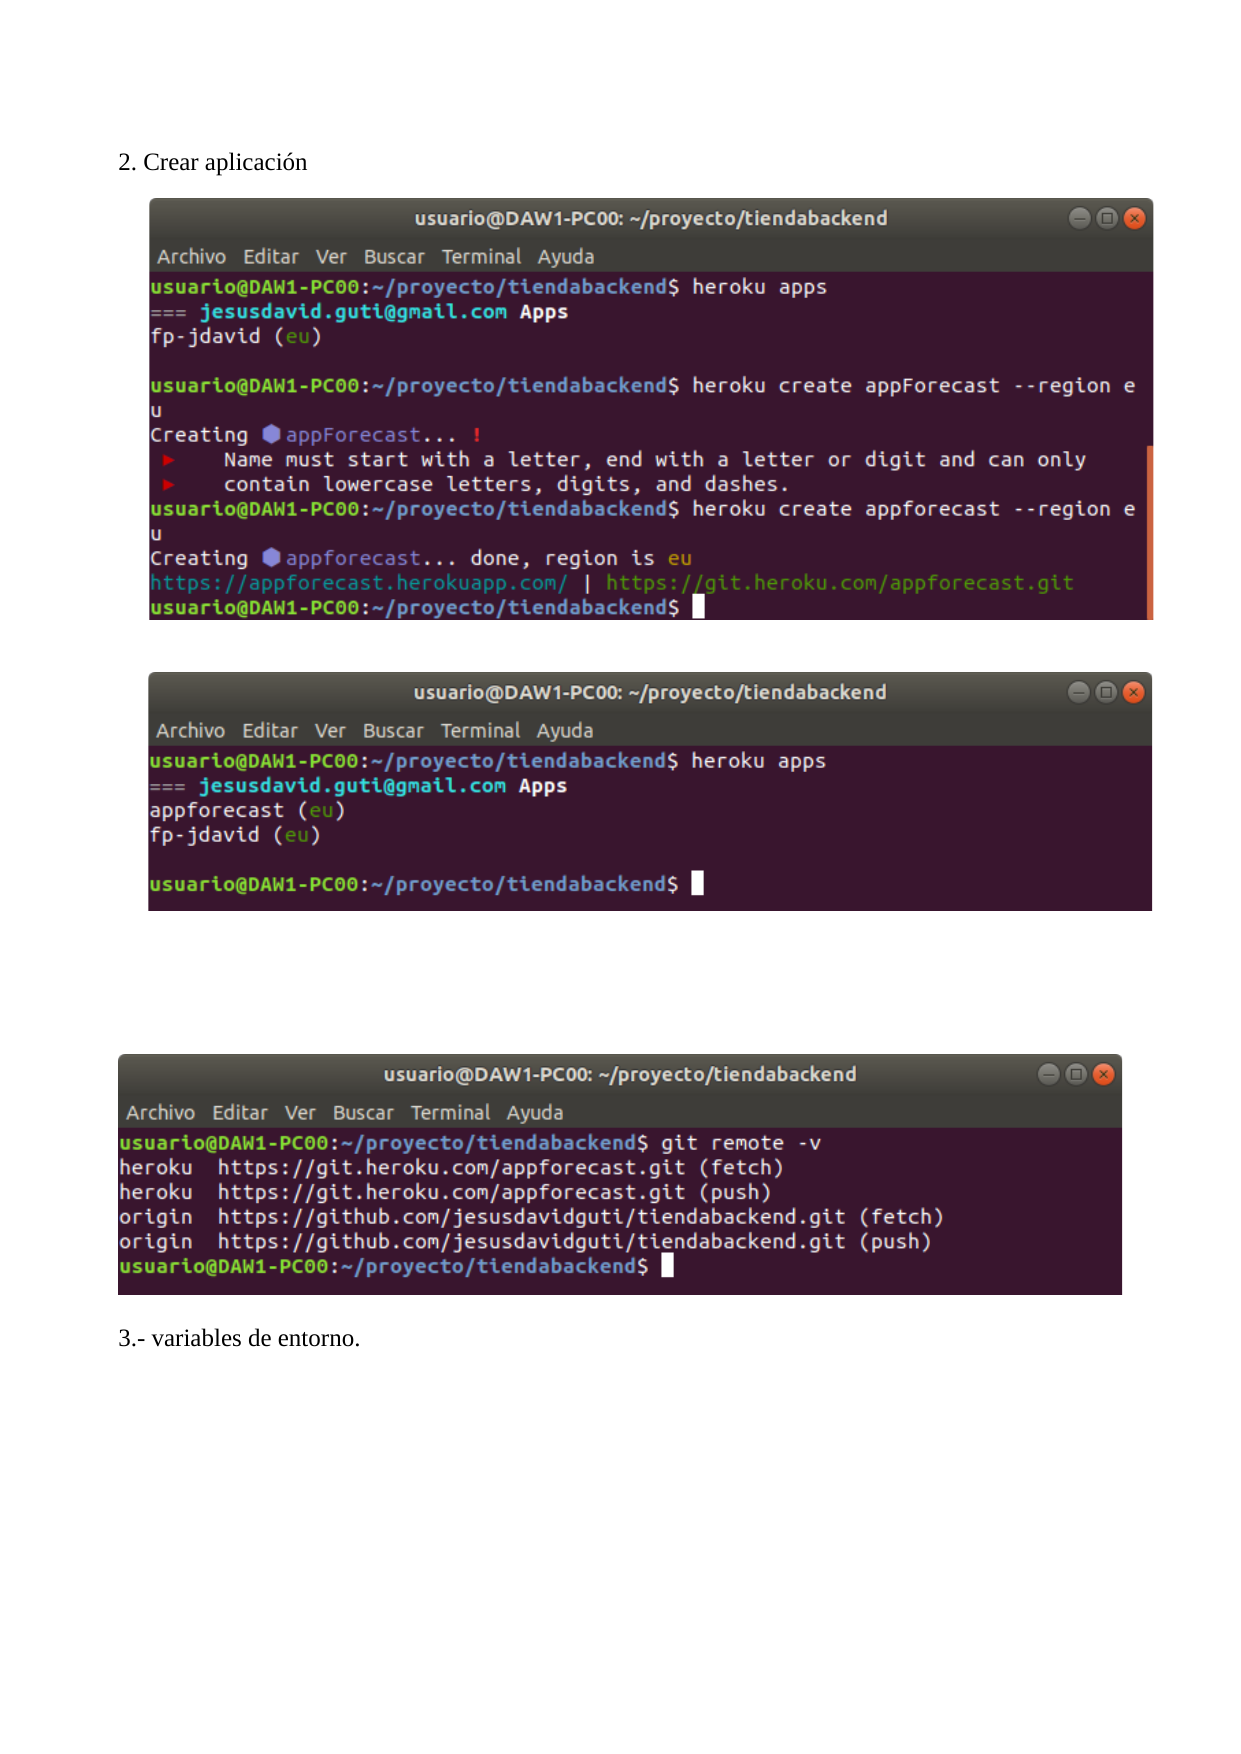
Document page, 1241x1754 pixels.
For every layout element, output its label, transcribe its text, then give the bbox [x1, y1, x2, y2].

picture [118, 1054, 1123, 1295]
text 2. Crear aplicación [118, 147, 1122, 176]
text 3.- variables de entorno. [118, 1323, 1122, 1352]
picture [149, 198, 1154, 620]
picture [148, 672, 1153, 911]
